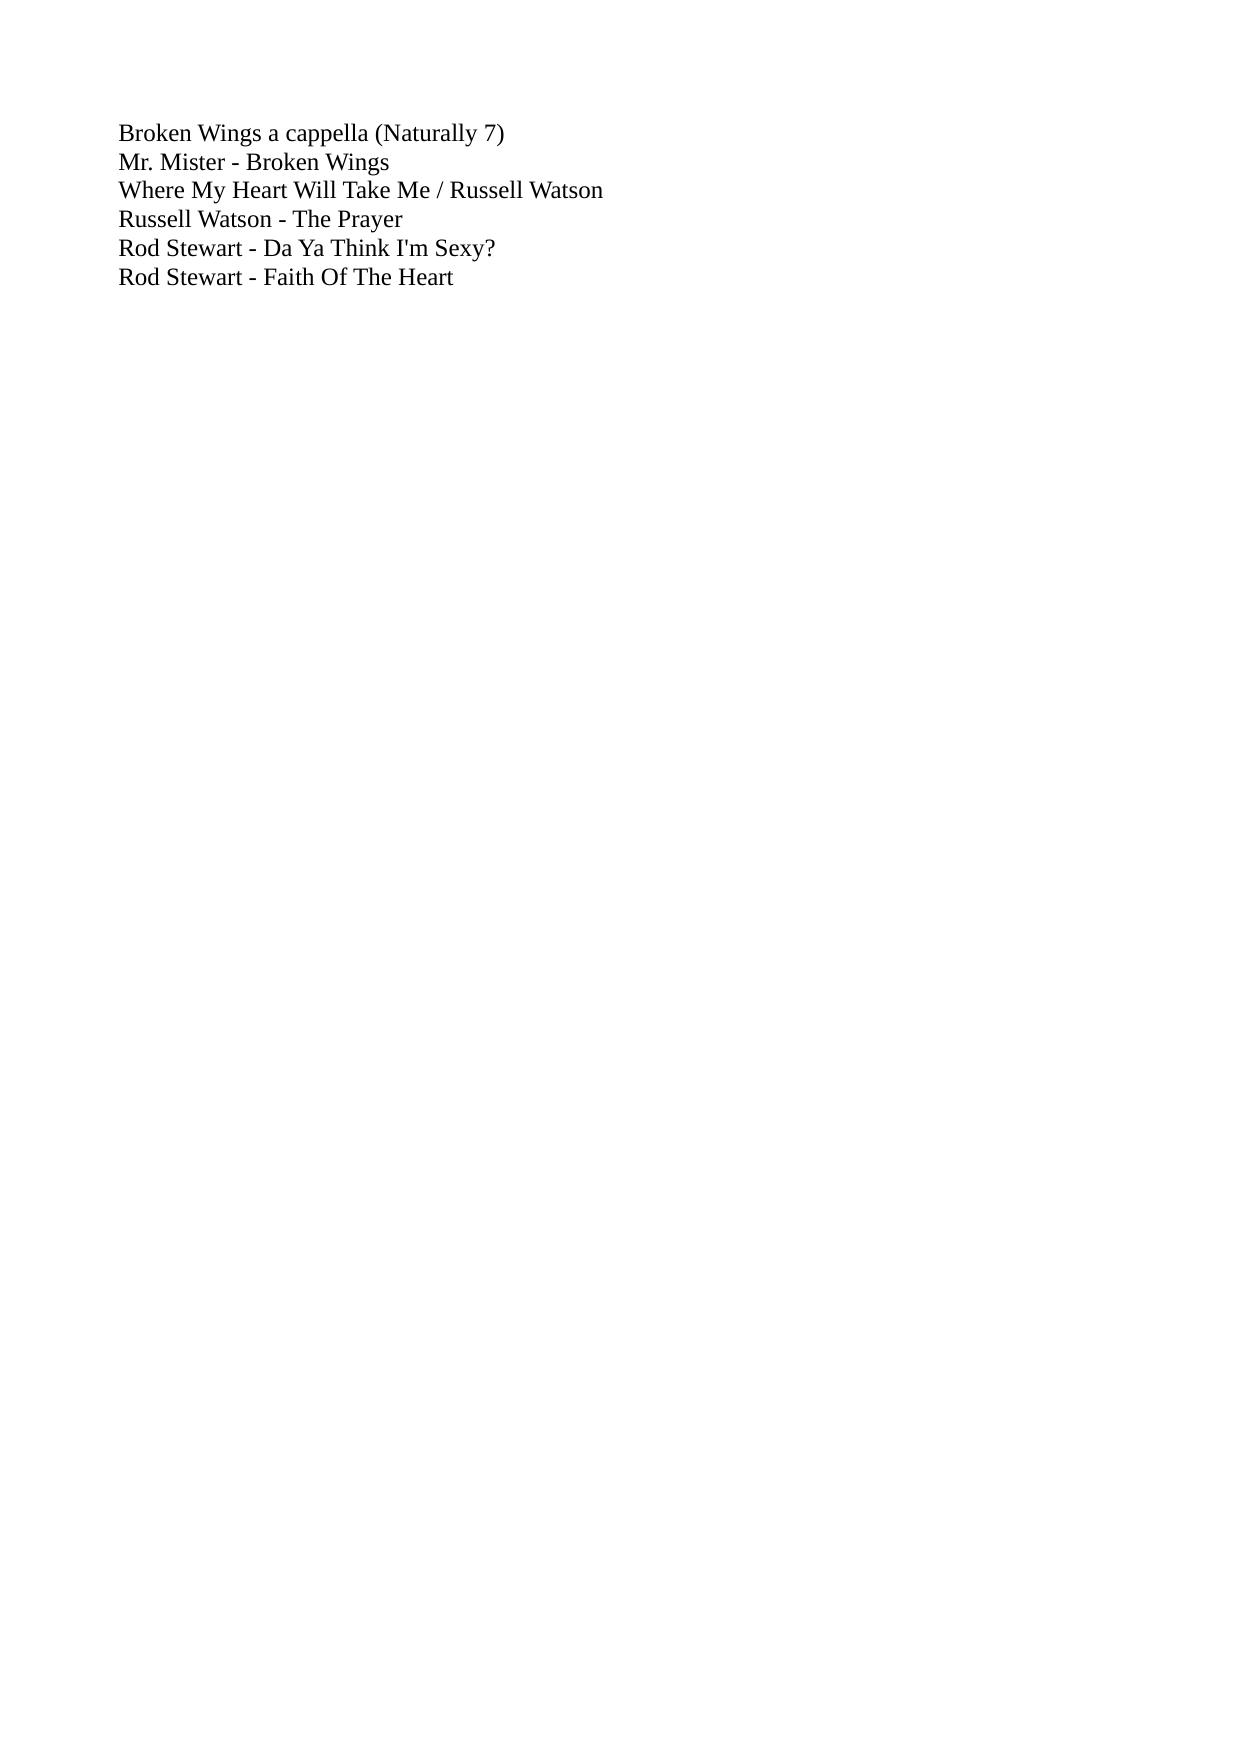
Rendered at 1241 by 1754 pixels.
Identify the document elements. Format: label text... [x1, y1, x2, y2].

text Russell Watson - The Prayer [118, 204, 1122, 233]
text Mr. Mister - Broken Wings [118, 147, 1122, 176]
text Where My Heart Will Take Me / Russell Watson [118, 176, 1122, 204]
text Rod Stewart - Faith Of The Heart [118, 262, 1122, 291]
text Rod Stewart - Da Ya Think I'm Sexy? [118, 233, 1122, 262]
text Broken Wings a cappella (Naturally 7) [118, 118, 1122, 147]
